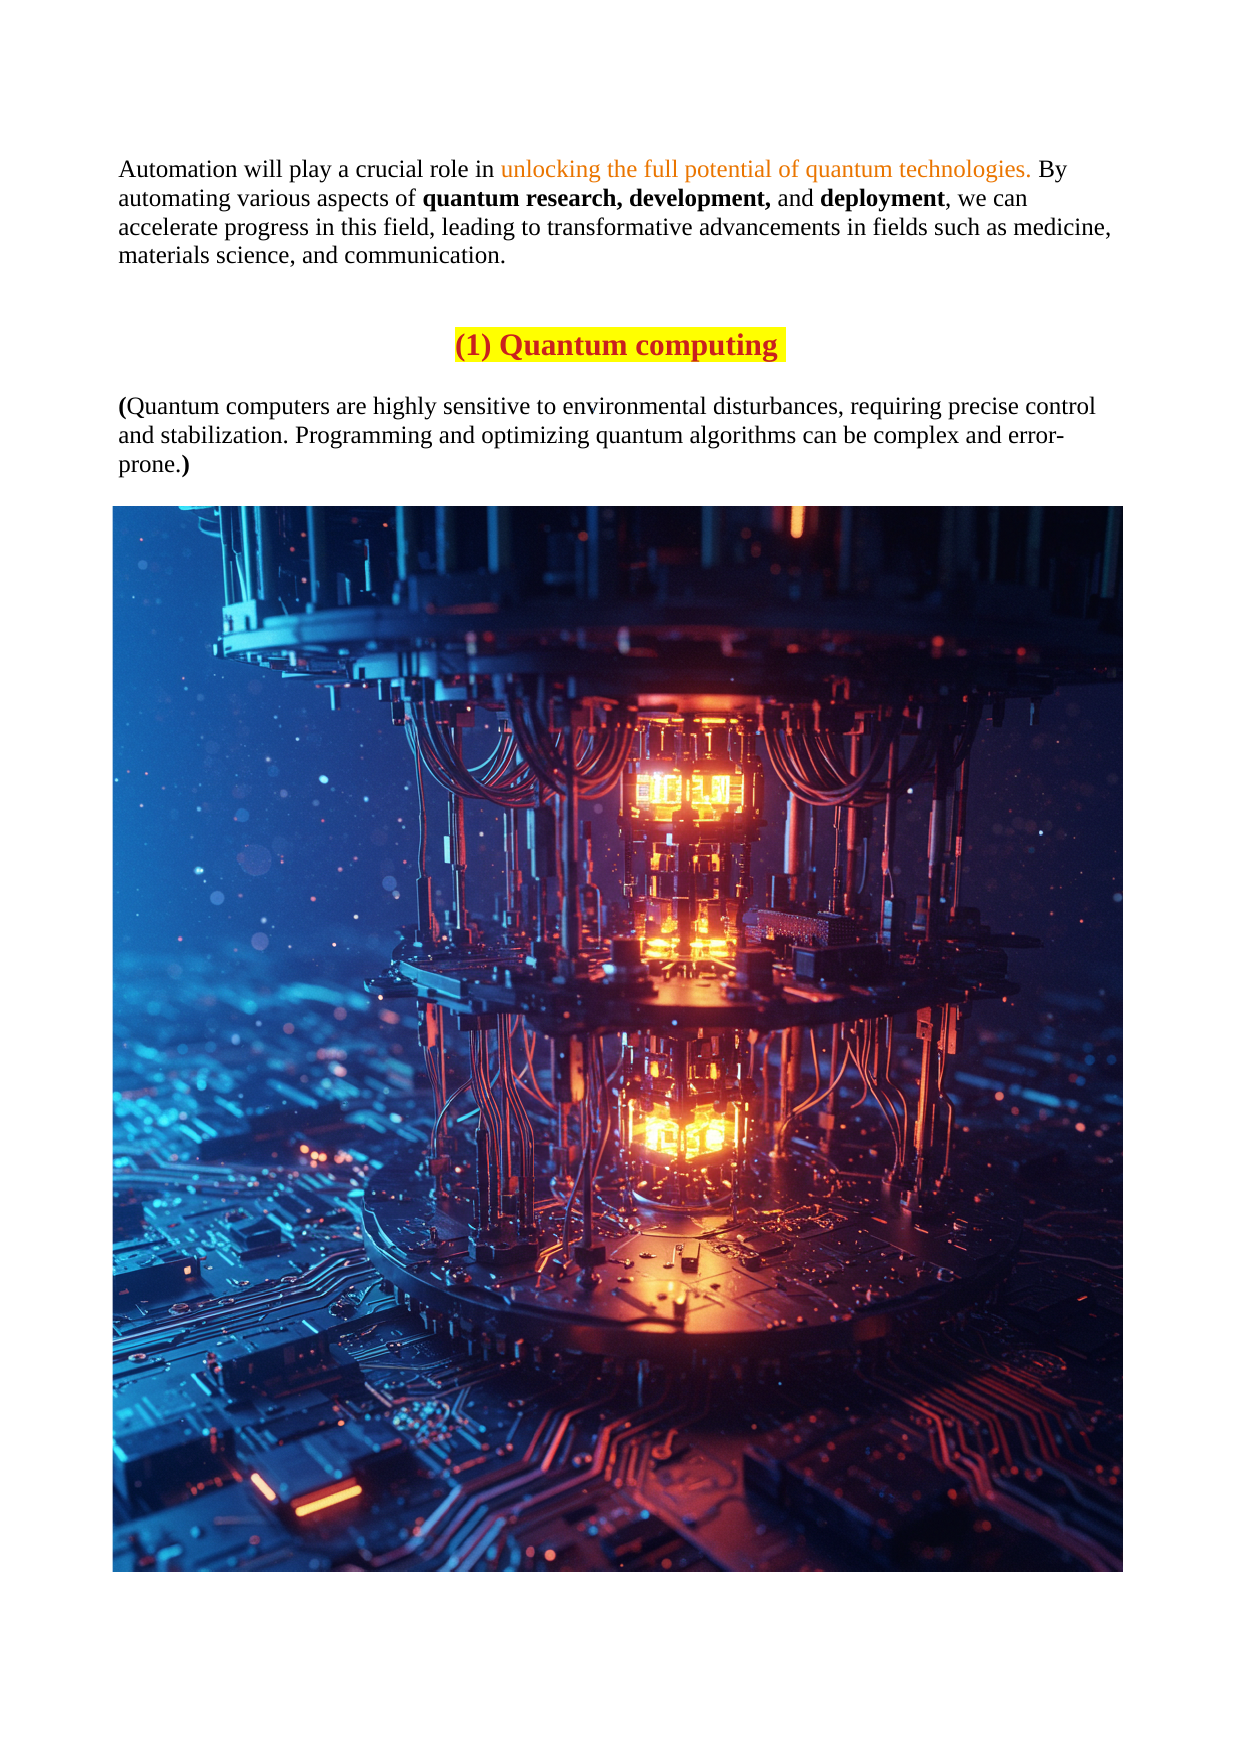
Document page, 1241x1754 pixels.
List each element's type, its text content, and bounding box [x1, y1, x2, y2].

text Automation will play a crucial role in unlocking the full potential of quantum technologies. By automating various aspects of quantum research, development, and deployment, we can accelerate progress in this field, leading to transformative advancements in fields such as medicine, materials science, and communication. [118, 118, 1122, 298]
text (1) Quantum computing [118, 327, 1122, 391]
text [118, 1572, 1122, 1629]
picture [112, 506, 1123, 1572]
text (Quantum computers are highly sensitive to environmental disturbances, requiring precise control and stabilization. Programming and optimizing quantum algorithms can be complex and error-prone.) [118, 391, 1122, 477]
